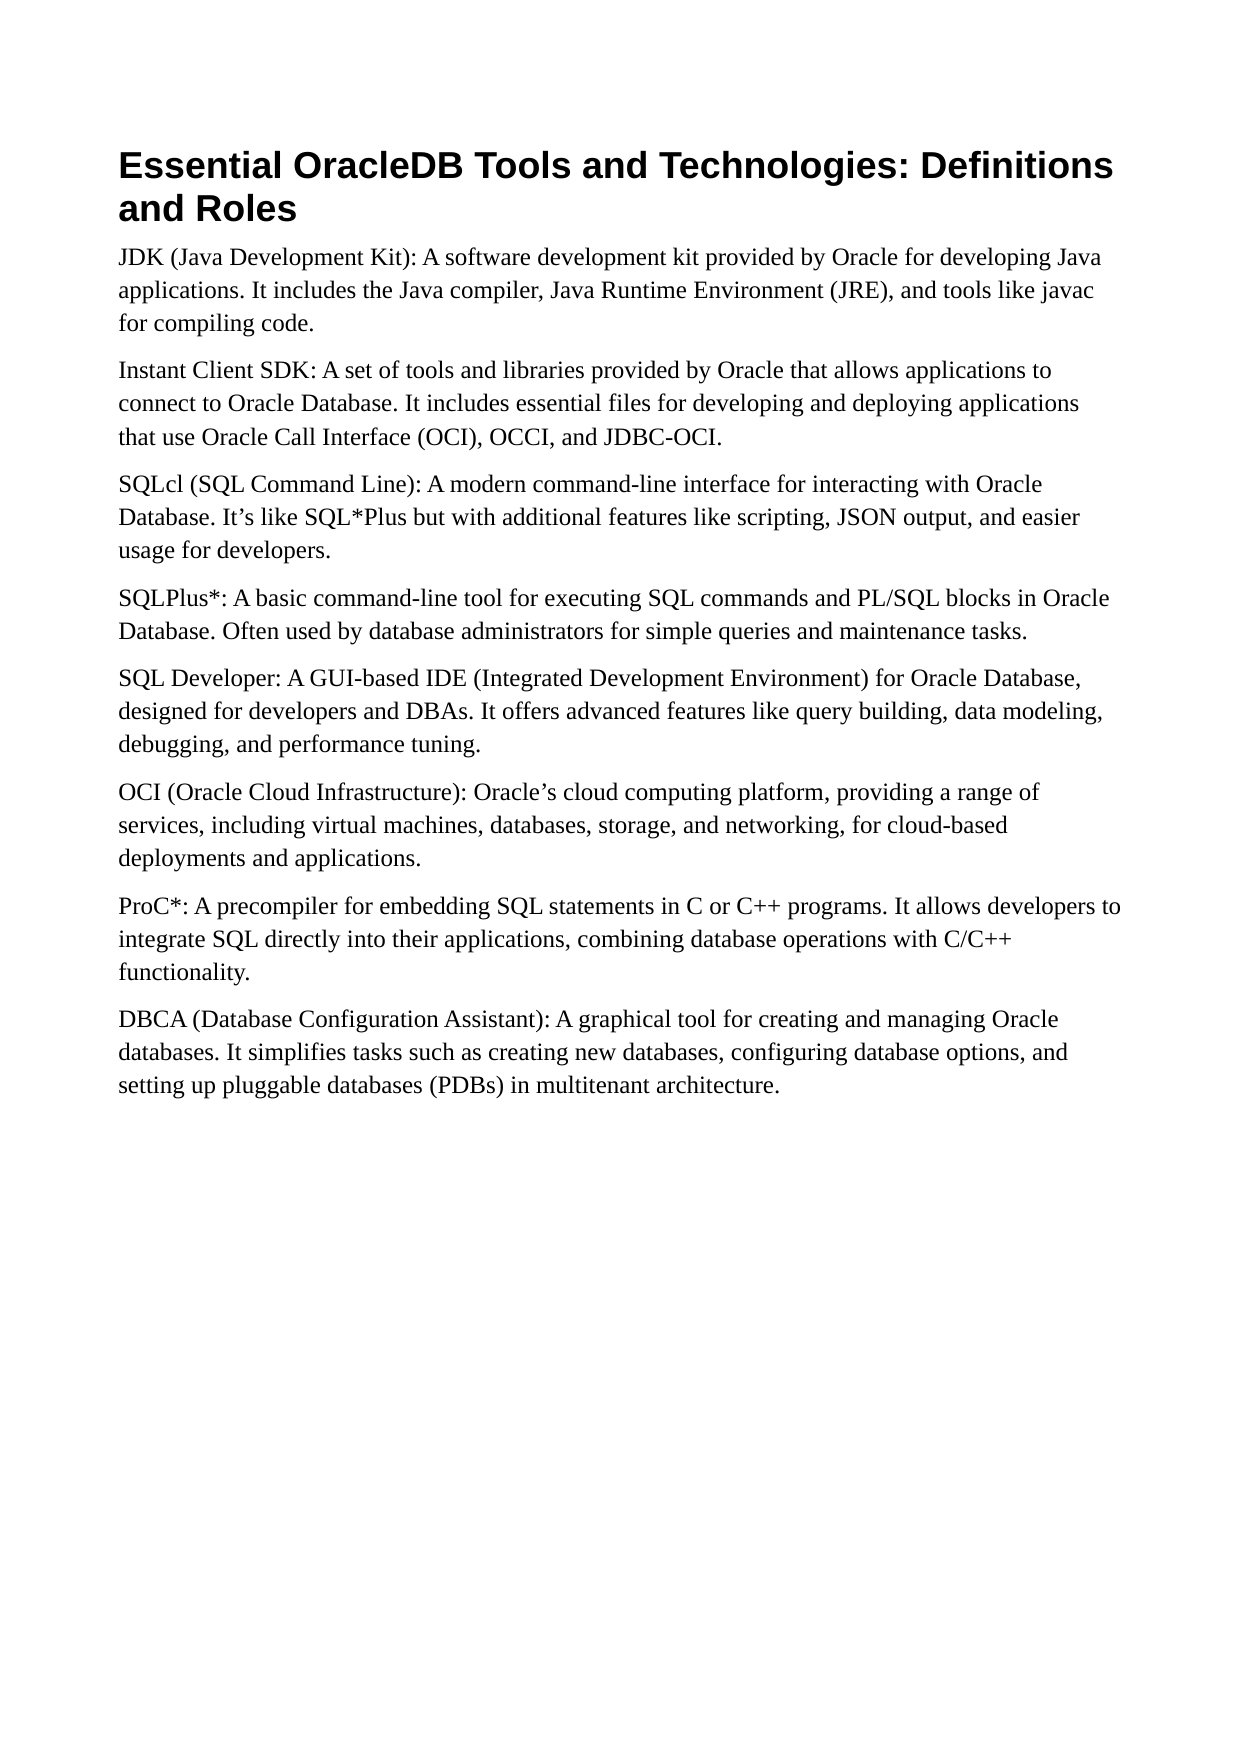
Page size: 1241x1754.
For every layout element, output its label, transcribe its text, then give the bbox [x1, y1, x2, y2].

text SQL Developer: A GUI-based IDE (Integrated Development Environment) for Oracle Database, designed for developers and DBAs. It offers advanced features like query building, data modeling, debugging, and performance tuning. [118, 663, 1122, 758]
text OCI (Oracle Cloud Infrastructure): Oracle’s cloud computing platform, providing a range of services, including virtual machines, databases, storage, and networking, for cloud-based deployments and applications. [118, 777, 1122, 872]
text SQLPlus*: A basic command-line tool for executing SQL commands and PL/SQL blocks in Oracle Database. Often used by database administrators for simple queries and maintenance tasks. [118, 583, 1122, 644]
subtitle Essential OracleDB Tools and Technologies: Definitions and Roles [118, 143, 1122, 229]
text Instant Client SDK: A set of tools and libraries provided by Oracle that allows applications to connect to Oracle Database. It includes essential files for developing and deploying applications that use Oracle Call Interface (OCI), OCCI, and JDBC-OCI. [118, 356, 1122, 450]
text DBCA (Database Configuration Assistant): A graphical tool for creating and managing Oracle databases. It simplifies tasks such as creating new databases, configuring database options, and setting up pluggable databases (PDBs) in multitenant architecture. [118, 1004, 1122, 1099]
text JDK (Java Development Kit): A software development kit provided by Oracle for developing Java applications. It includes the Java compiler, Java Runtime Environment (JRE), and tools like javac for compiling code. [118, 242, 1122, 337]
text SQLcl (SQL Command Line): A modern command-line interface for interacting with Oracle Database. It’s like SQL*Plus but with additional features like scripting, JSON output, and easier usage for developers. [118, 469, 1122, 564]
text ProC*: A precompiler for embedding SQL statements in C or C++ programs. It allows developers to integrate SQL directly into their applications, combining database operations with C/C++ functionality. [118, 891, 1122, 986]
